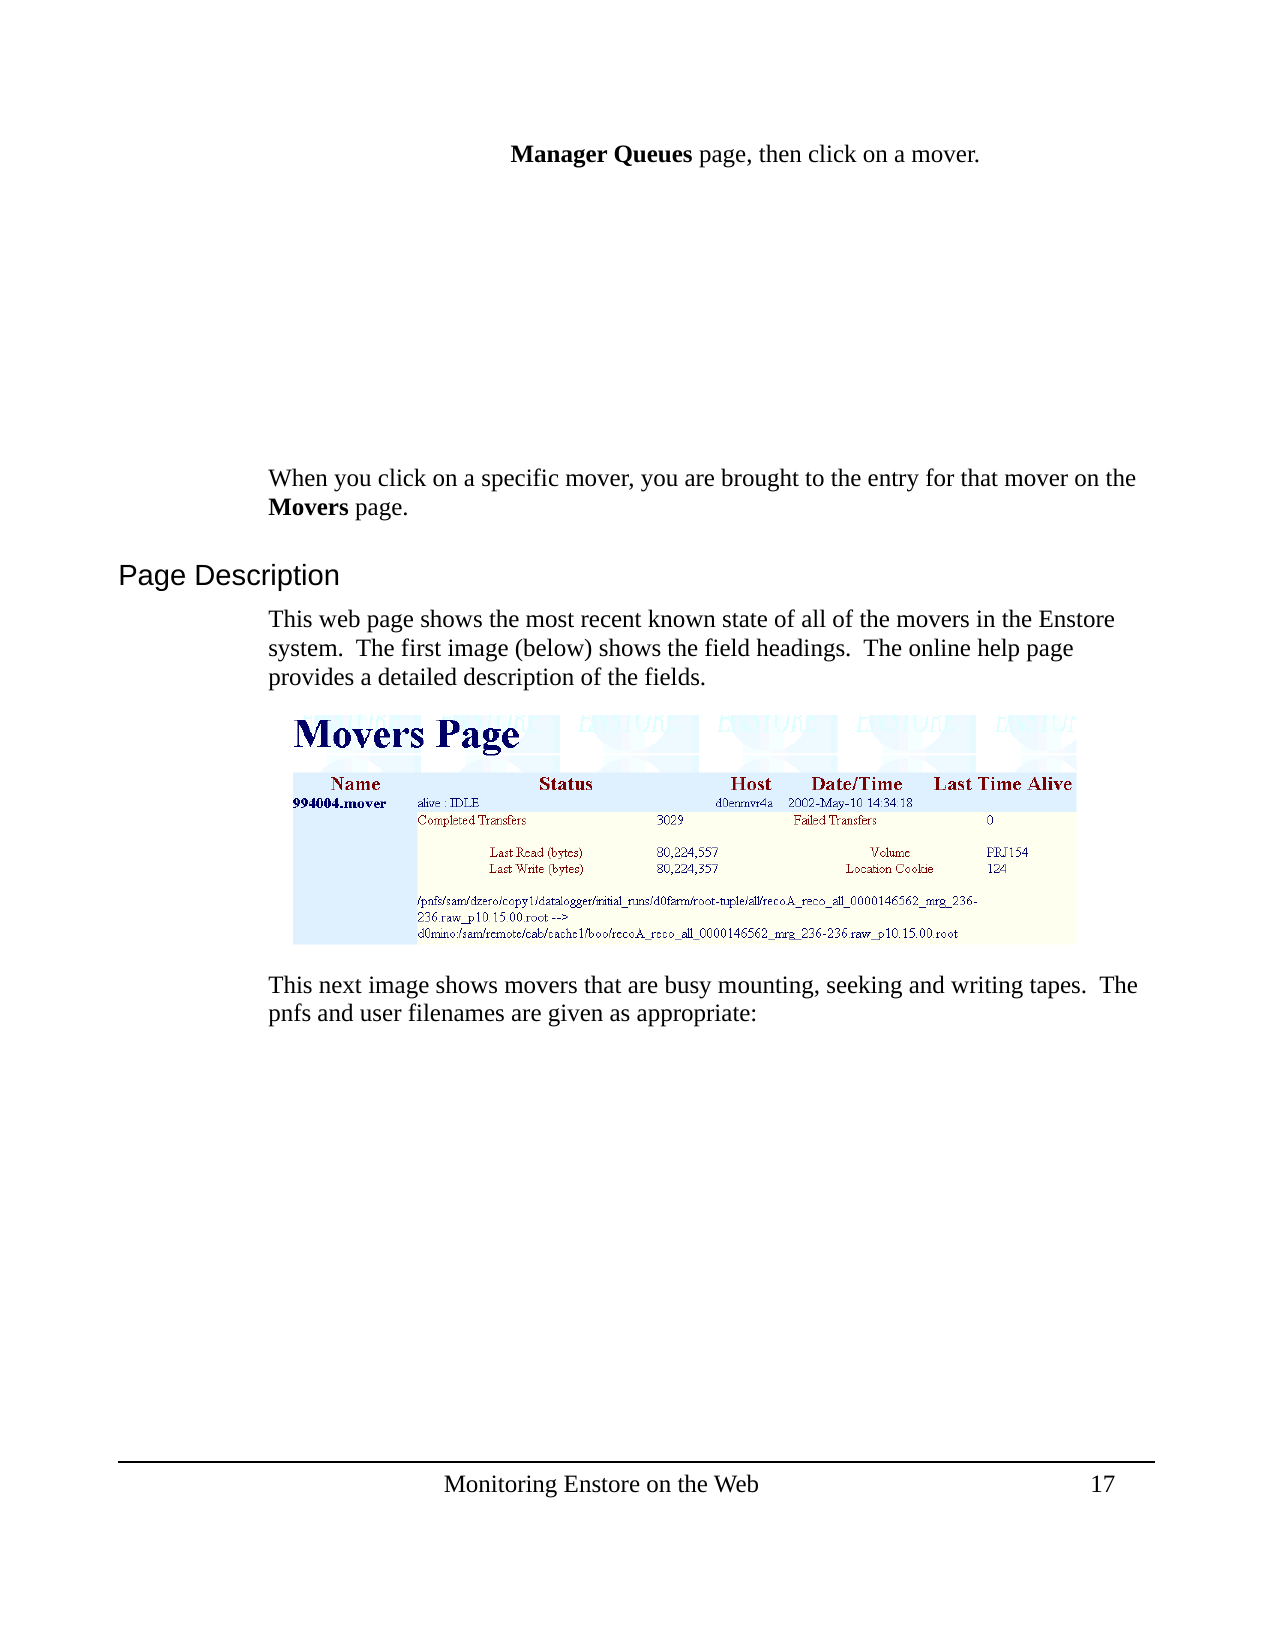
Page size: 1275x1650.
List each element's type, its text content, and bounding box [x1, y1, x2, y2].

text This web page shows the most recent known state of all of the movers in the Enstore system. The first image (below) shows the field headings. The online help page provides a detailed description of the fields. [268, 604, 1157, 691]
table_cell There are several paths to arrive at this page. The two easiest and most common are: On the top page click “Enstore Server Status”. Click on a mover. On the top page click “Enstore Server Status”. Choose a library manager to get to the Library Manager Queues page, then click on a mover. Choose a library manager to get to the Library Manager Queues page, choose “Full Queue Elements” to get to the Full Library Manager Info page, choose a mover Choose “Full File List” to get to the Active File List page, choose a file to get to the Library Manager Queues page, choose a mover Choose “Full File List” to get to the Active File List page, choose a file to get to the Library Manager Queues page, choose “Full Queue Elements” to get to the Full Library Manager Info page, choose a mover [338, 118, 1050, 463]
table_cell [225, 118, 337, 463]
subtitle Page Description [118, 558, 1157, 592]
text When you click on a specific mover, you are brought to the entry for that mover on the Movers page. [268, 463, 1157, 521]
text moversheading.gif 175 [268, 703, 1157, 957]
text This next image shows movers that are busy mounting, seeking and writing tapes. The pnfs and user filenames are given as appropriate: moversbusy.gif 162 [268, 970, 1157, 1027]
